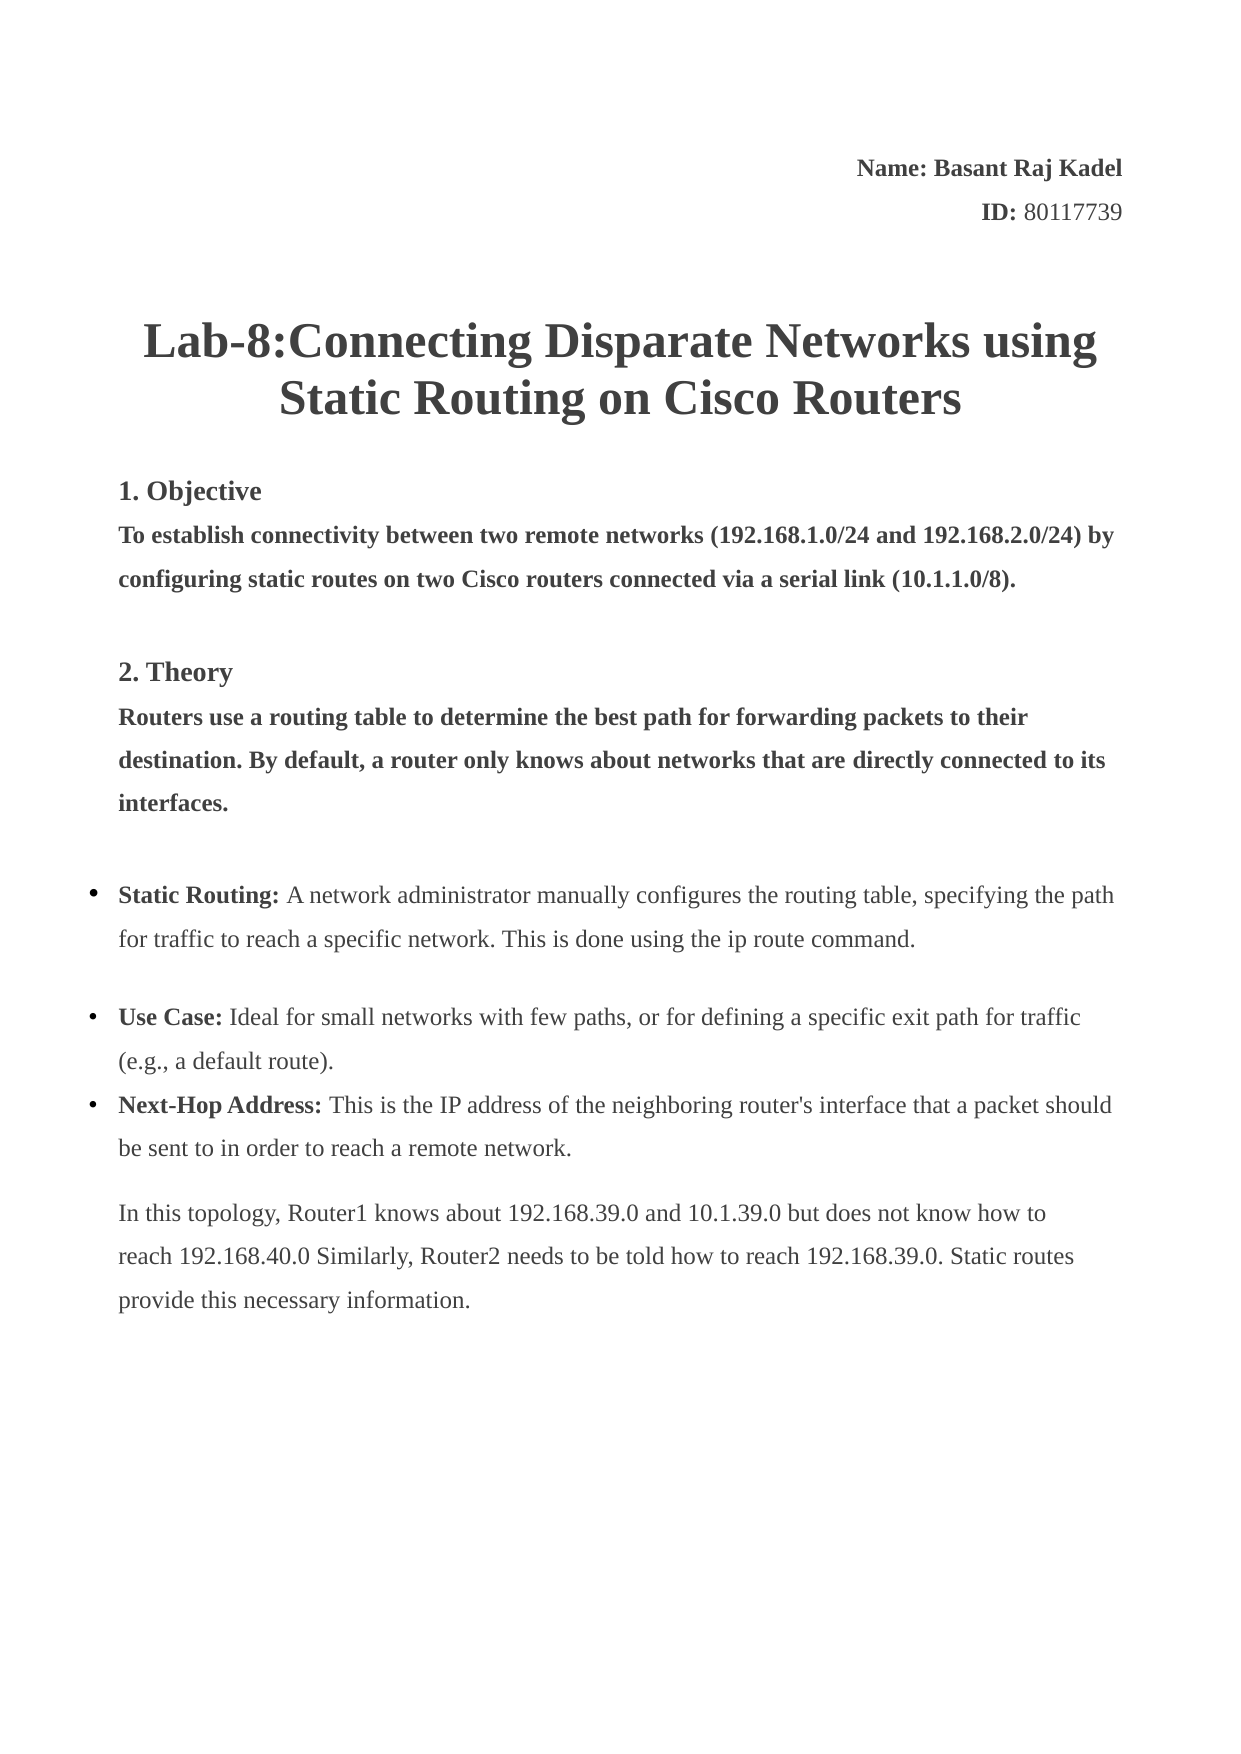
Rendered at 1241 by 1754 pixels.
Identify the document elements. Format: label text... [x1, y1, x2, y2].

text Name: Basant Raj Kadel ID: 80117739 [118, 138, 1122, 226]
list Next-Hop Address: This is the IP address of the neighboring router's interface that a packet should be sent to in order to reach a remote network. [118, 1075, 1122, 1162]
text In this topology, Router1 knows about 192.168.39.0 and 10.1.39.0 but does not know how to reach 192.168.40.0 Similarly, Router2 needs to be told how to reach 192.168.39.0. Static routes provide this necessary information. [118, 1183, 1122, 1314]
text Lab-8:Connecting Disparate Networks using Static Routing on Cisco Routers [118, 267, 1122, 425]
list Use Case: Ideal for small networks with few paths, or for defining a specific exit path for traffic (e.g., a default route). [118, 987, 1122, 1075]
subtitle 1. Objective To establish connectivity between two remote networks (192.168.1.0/24 and 192.168.2.0/24) by configuring static routes on two Cisco routers connected via a serial link (10.1.1.0/8). [118, 474, 1122, 592]
subtitle Static Routing: A network administrator manually configures the routing table, specifying the path for traffic to reach a specific network. This is done using the ip route command. [118, 880, 1122, 953]
subtitle 2. Theory Routers use a routing table to determine the best path for forwarding packets to their destination. By default, a router only knows about networks that are directly connected to its interfaces. [118, 655, 1122, 817]
